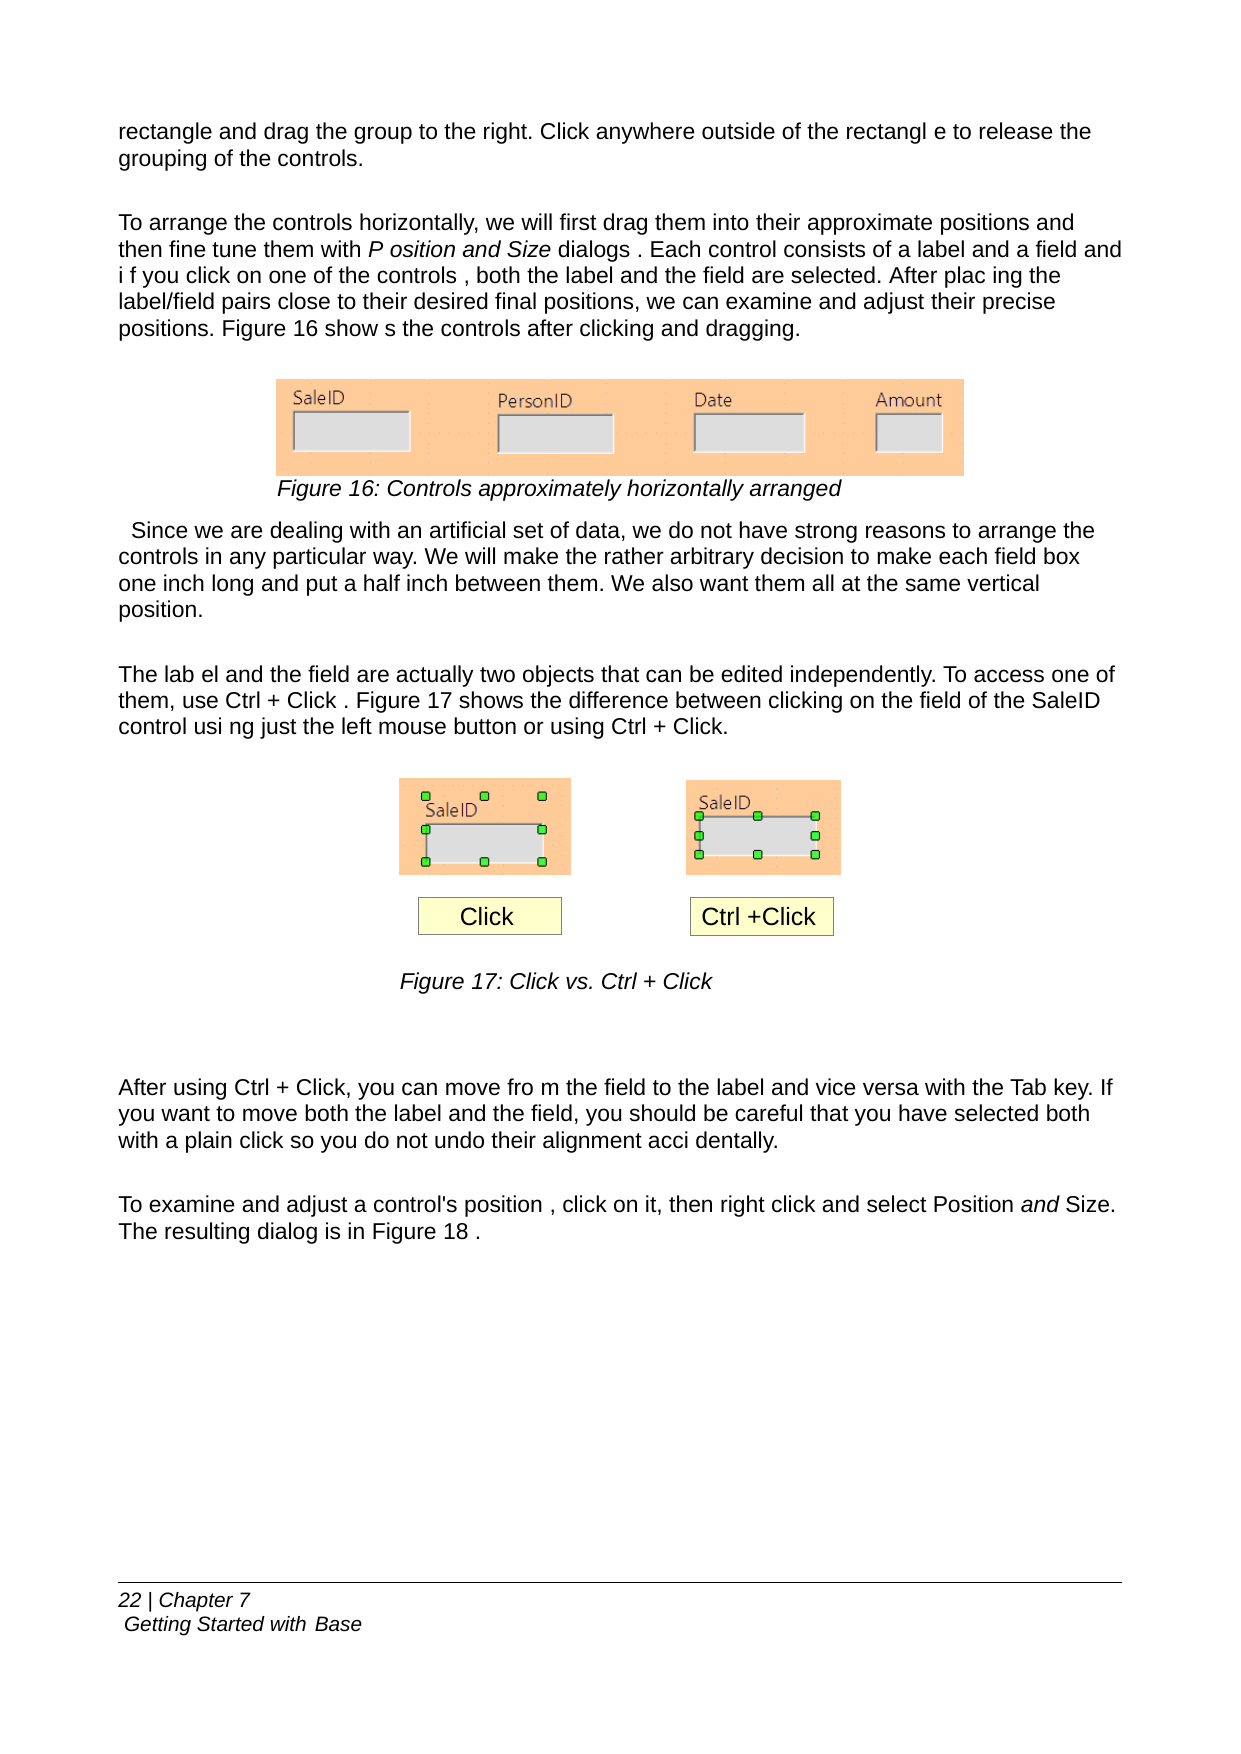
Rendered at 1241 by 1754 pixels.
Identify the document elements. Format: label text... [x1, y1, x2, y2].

picture [686, 780, 841, 875]
text After using Ctrl + Click, you can move fro m the field to the label and vice versa with the Tab key. If you want to move both the label and the field, you should be careful that you have selected both with a plain click so you do not undo their alignment acci dentally. [118, 1074, 1122, 1153]
text Figure 16: Controls approximately horizontally arranged [277, 476, 963, 502]
text The lab el and the field are actually two objects that can be edited independently. To access one of them, use Ctrl + Click . Figure 17 shows the difference between clicking on the field of the SaleID control usi ng just the left mouse button or using Ctrl + Click. [118, 661, 1122, 740]
text To examine and adjust a control's position , click on it, then right click and select Position and Size. The resulting dialog is in Figure 18 . [118, 1191, 1122, 1244]
text rectangle and drag the group to the right. Click anywhere outside of the rectangl e to release the grouping of the controls. [118, 118, 1122, 171]
picture [276, 379, 964, 476]
picture [399, 778, 571, 875]
text Since we are dealing with an artificial set of data, we do not have strong reasons to arrange the controls in any particular way. We will make the rather arbitrary decision to make each field box one inch long and put a half inch between them. We also want them all at the same vertical position. [118, 379, 1122, 622]
text To arrange the controls horizontally, we will first drag them into their approximate positions and then fine tune them with P osition and Size dialogs . Each control consists of a label and a field and i f you click on one of the controls , both the label and the field are selected. After plac ing the label/field pairs close to their desired final positions, we can examine and adjust their precise positions. Figure 16 show s the controls after clicking and dragging. [118, 209, 1122, 341]
text Figure 17: Click vs. Ctrl + Click [399, 968, 841, 994]
